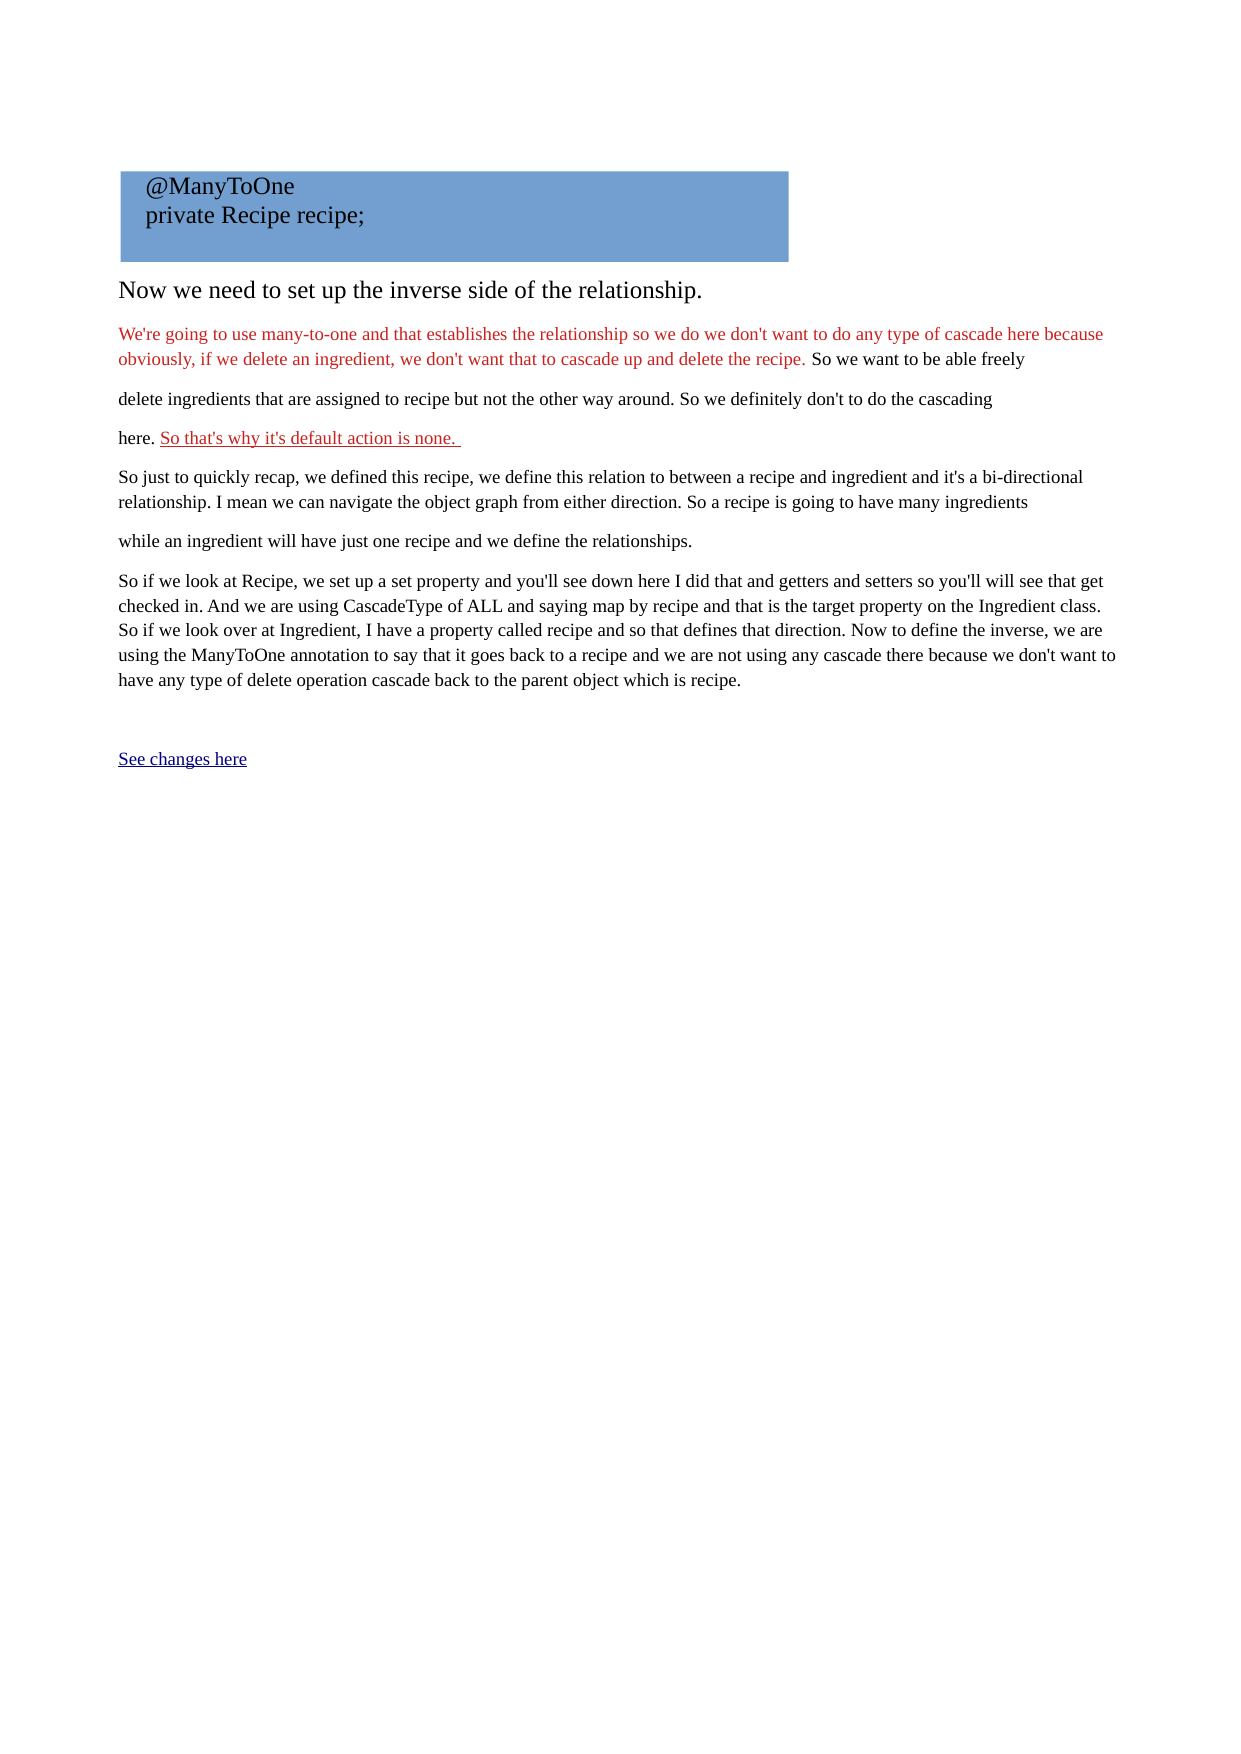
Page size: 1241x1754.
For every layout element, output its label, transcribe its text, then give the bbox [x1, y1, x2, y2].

text See changes here [118, 748, 1122, 769]
text So if we look at Recipe, we set up a set property and you'll see down here I did that and getters and setters so you'll will see that get checked in. And we are using CascadeType of ALL and saying map by recipe and that is the target property on the Ingredient class. So if we look over at Ingredient, I have a property called recipe and so that defines that direction. Now to define the inverse, we are using the ManyToOne annotation to say that it goes back to a recipe and we are not using any cascade there because we don't want to have any type of delete operation cascade back to the parent object which is recipe. [118, 570, 1122, 690]
text Now we need to set up the inverse side of the relationship. [118, 276, 1122, 304]
text while an ingredient will have just one recipe and we define the relationships. [118, 530, 1122, 552]
text delete ingredients that are assigned to recipe but not the other way around. So we definitely don't to do the cascading [118, 387, 1122, 409]
text We're going to use many-to-one and that establishes the relationship so we do we don't want to do any type of cascade here because obviously, if we delete an ingredient, we don't want that to cascade up and delete the recipe. So we want to be able freely [118, 323, 1122, 369]
text So just to quickly recap, we defined this recipe, we define this relation to between a recipe and ingredient and it's a bi-directional relationship. I mean we can navigate the object graph from either direction. So a recipe is going to have many ingredients [118, 466, 1122, 512]
text here. So that's why it's default action is none. [118, 427, 1122, 448]
